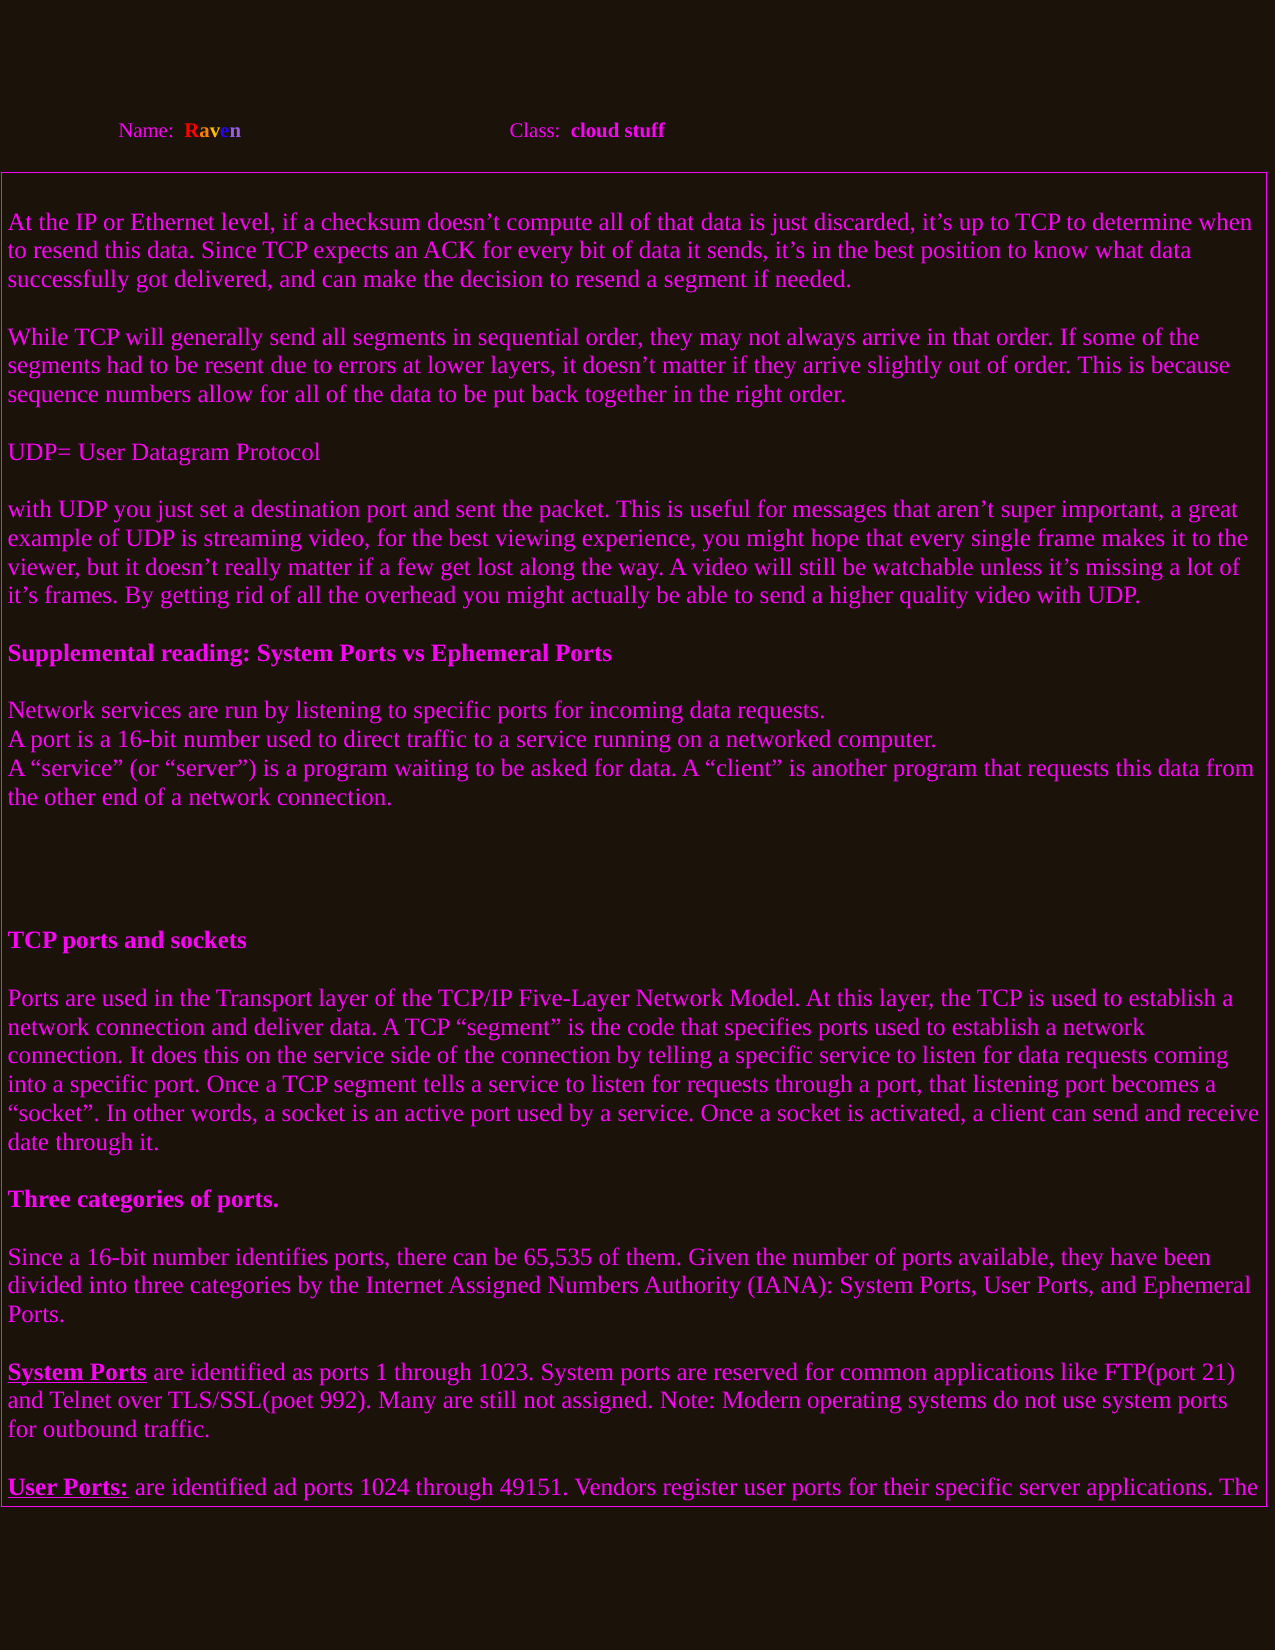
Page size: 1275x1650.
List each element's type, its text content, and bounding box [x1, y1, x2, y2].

table_cell At the IP or Ethernet level, if a checksum doesn’t compute all of that data is just discarded, it’s up to TCP to determine when to resend this data. Since TCP expects an ACK for every bit of data it sends, it’s in the best position to know what data successfully got delivered, and can make the decision to resend a segment if needed. While TCP will generally send all segments in sequential order, they may not always arrive in that order. If some of the segments had to be resent due to errors at lower layers, it doesn’t matter if they arrive slightly out of order. This is because sequence numbers allow for all of the data to be put back together in the right order. UDP= User Datagram Protocol with UDP you just set a destination port and sent the packet. This is useful for messages that aren’t super important, a great example of UDP is streaming video, for the best viewing experience, you might hope that every single frame makes it to the viewer, but it doesn’t really matter if a few get lost along the way. A video will still be watchable unless it’s missing a lot of it’s frames. By getting rid of all the overhead you might actually be able to send a higher quality video with UDP. Supplemental reading: System Ports vs Ephemeral Ports Network services are run by listening to specific ports for incoming data requests. A port is a 16-bit number used to direct traffic to a service running on a networked computer. A “service” (or “server”) is a program waiting to be asked for data. A “client” is another program that requests this data from the other end of a network connection. TCP ports and sockets Ports are used in the Transport layer of the TCP/IP Five-Layer Network Model. At this layer, the TCP is used to establish a network connection and deliver data. A TCP “segment” is the code that specifies ports used to establish a network connection. It does this on the service side of the connection by telling a specific service to listen for data requests coming into a specific port. Once a TCP segment tells a service to listen for requests through a port, that listening port becomes a “socket”. In other words, a socket is an active port used by a service. Once a socket is activated, a client can send and receive date through it. Three categories of ports. Since a 16-bit number identifies ports, there can be 65,535 of them. Given the number of ports available, they have been divided into three categories by the Internet Assigned Numbers Authority (IANA): System Ports, User Ports, and Ephemeral Ports. System Ports are identified as ports 1 through 1023. System ports are reserved for common applications like FTP(port 21) and Telnet over TLS/SSL(poet 992). Many are still not assigned. Note: Modern operating systems do not use system ports for outbound traffic. User Ports: are identified ad ports 1024 through 49151. Vendors register user ports for their specific server applications. The [2, 173, 1266, 1506]
